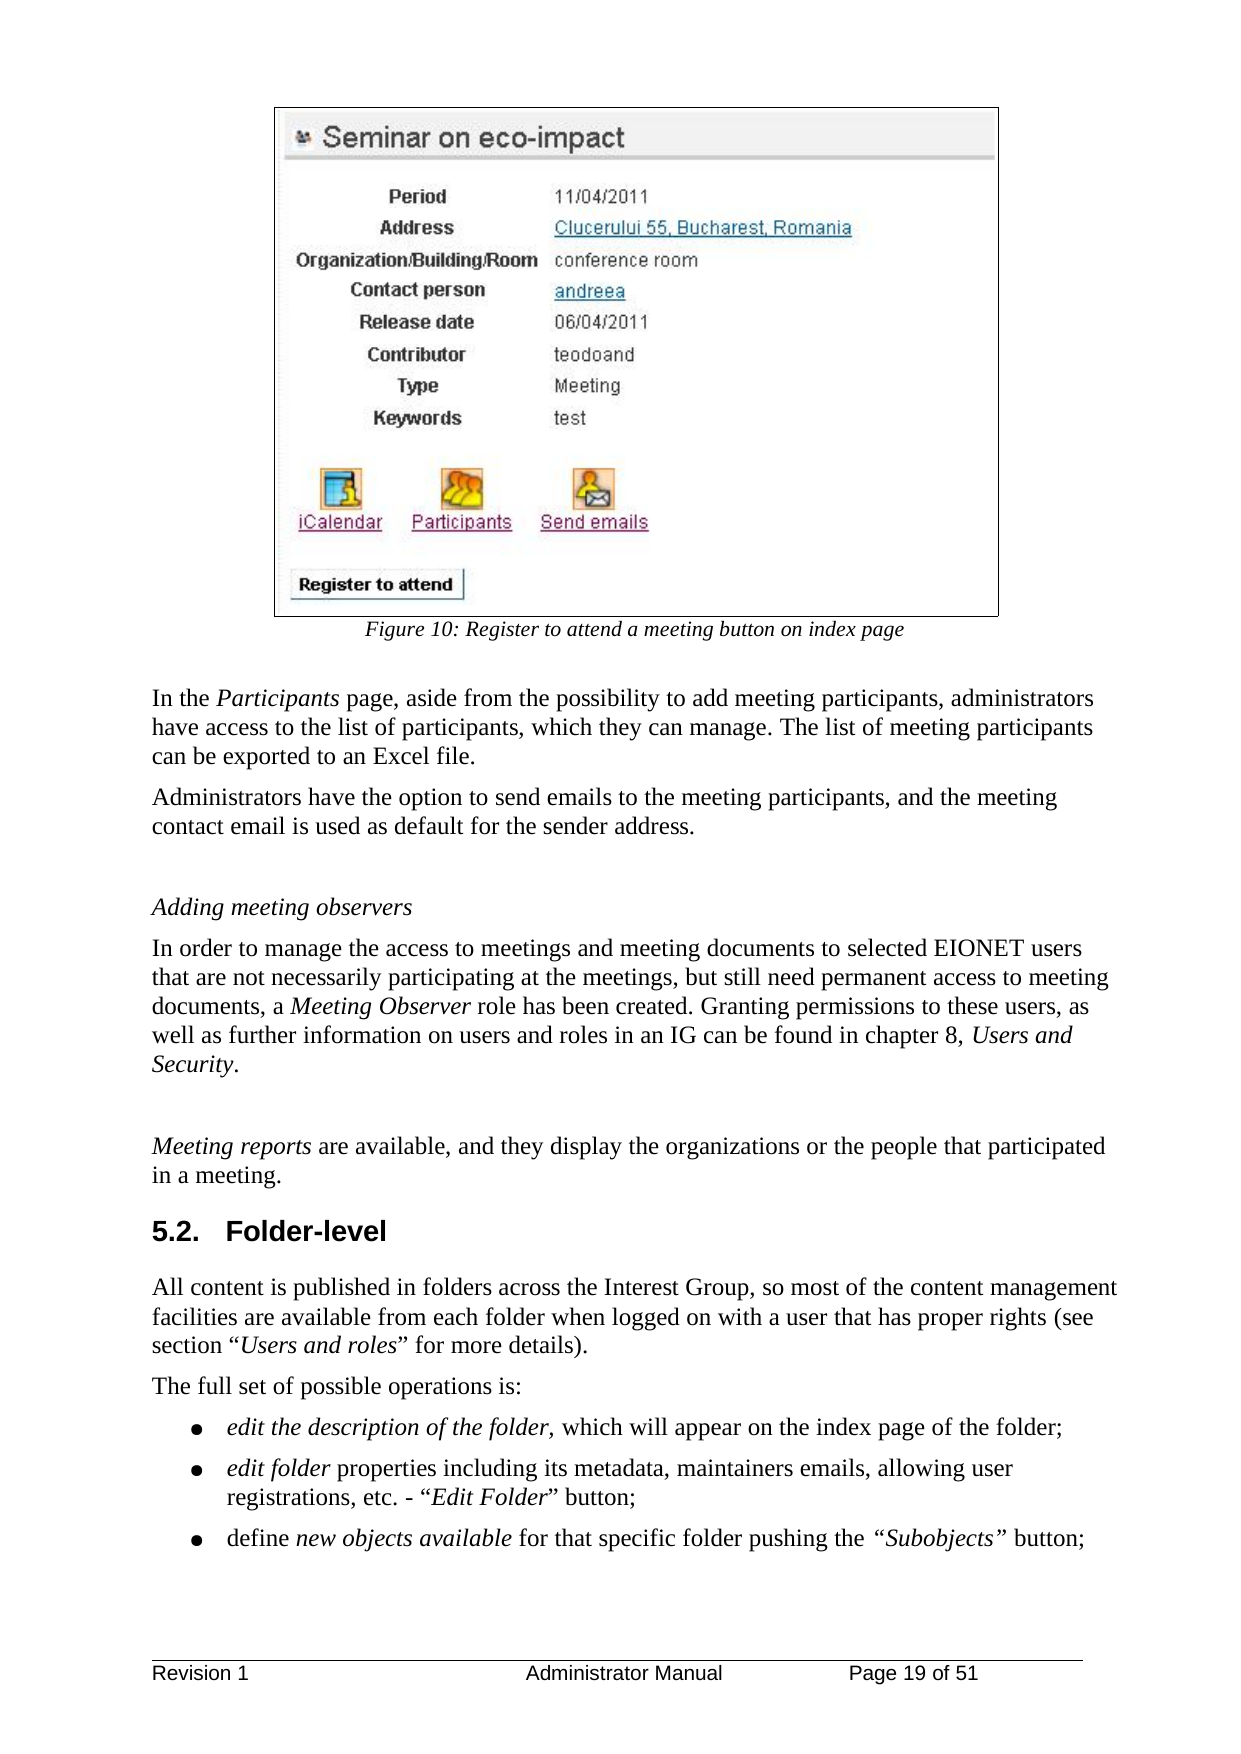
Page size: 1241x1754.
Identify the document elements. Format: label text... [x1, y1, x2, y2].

text The full set of possible operations is: [152, 1371, 1120, 1400]
text Adding meeting observers [152, 892, 1120, 921]
text In the Participants page, aside from the possibility to add meeting participants, administrators have access to the list of participants, which they can manage. The list of meeting participants can be exported to an Excel file. [152, 683, 1120, 770]
text Meeting reports are available, and they display the organizations or the people that participated in a meeting. [152, 1131, 1120, 1189]
text Administrators have the option to send emails to the meeting participants, and the meeting contact email is used as default for the sender address. [152, 782, 1120, 840]
list define new objects available for that specific folder pushing the “Subobjects” button; [189, 1523, 1120, 1552]
subtitle Folder-level [152, 1214, 1120, 1247]
picture [277, 110, 995, 614]
text All content is published in folders across the Interest Group, so most of the content management facilities are available from each folder when logged on with a user that has proper rights (see section “Users and roles” for more details). [152, 1272, 1120, 1359]
text In order to manage the access to meetings and meeting documents to selected EIONET users that are not necessarily participating at the meetings, but still need permanent access to meeting documents, a Meeting Observer role has been created. Granting permissions to these users, as well as further information on users and roles in an IG can be found in chapter 8, Users and Security. [152, 933, 1120, 1078]
text Figure 10: Register to attend a meeting button on index page [249, 108, 1022, 642]
list edit the description of the folder, which will appear on the index page of the folder; [189, 1412, 1120, 1441]
list edit folder properties including its metadata, maintainers emails, allowing user registrations, etc. - “Edit Folder” button; [189, 1453, 1120, 1511]
